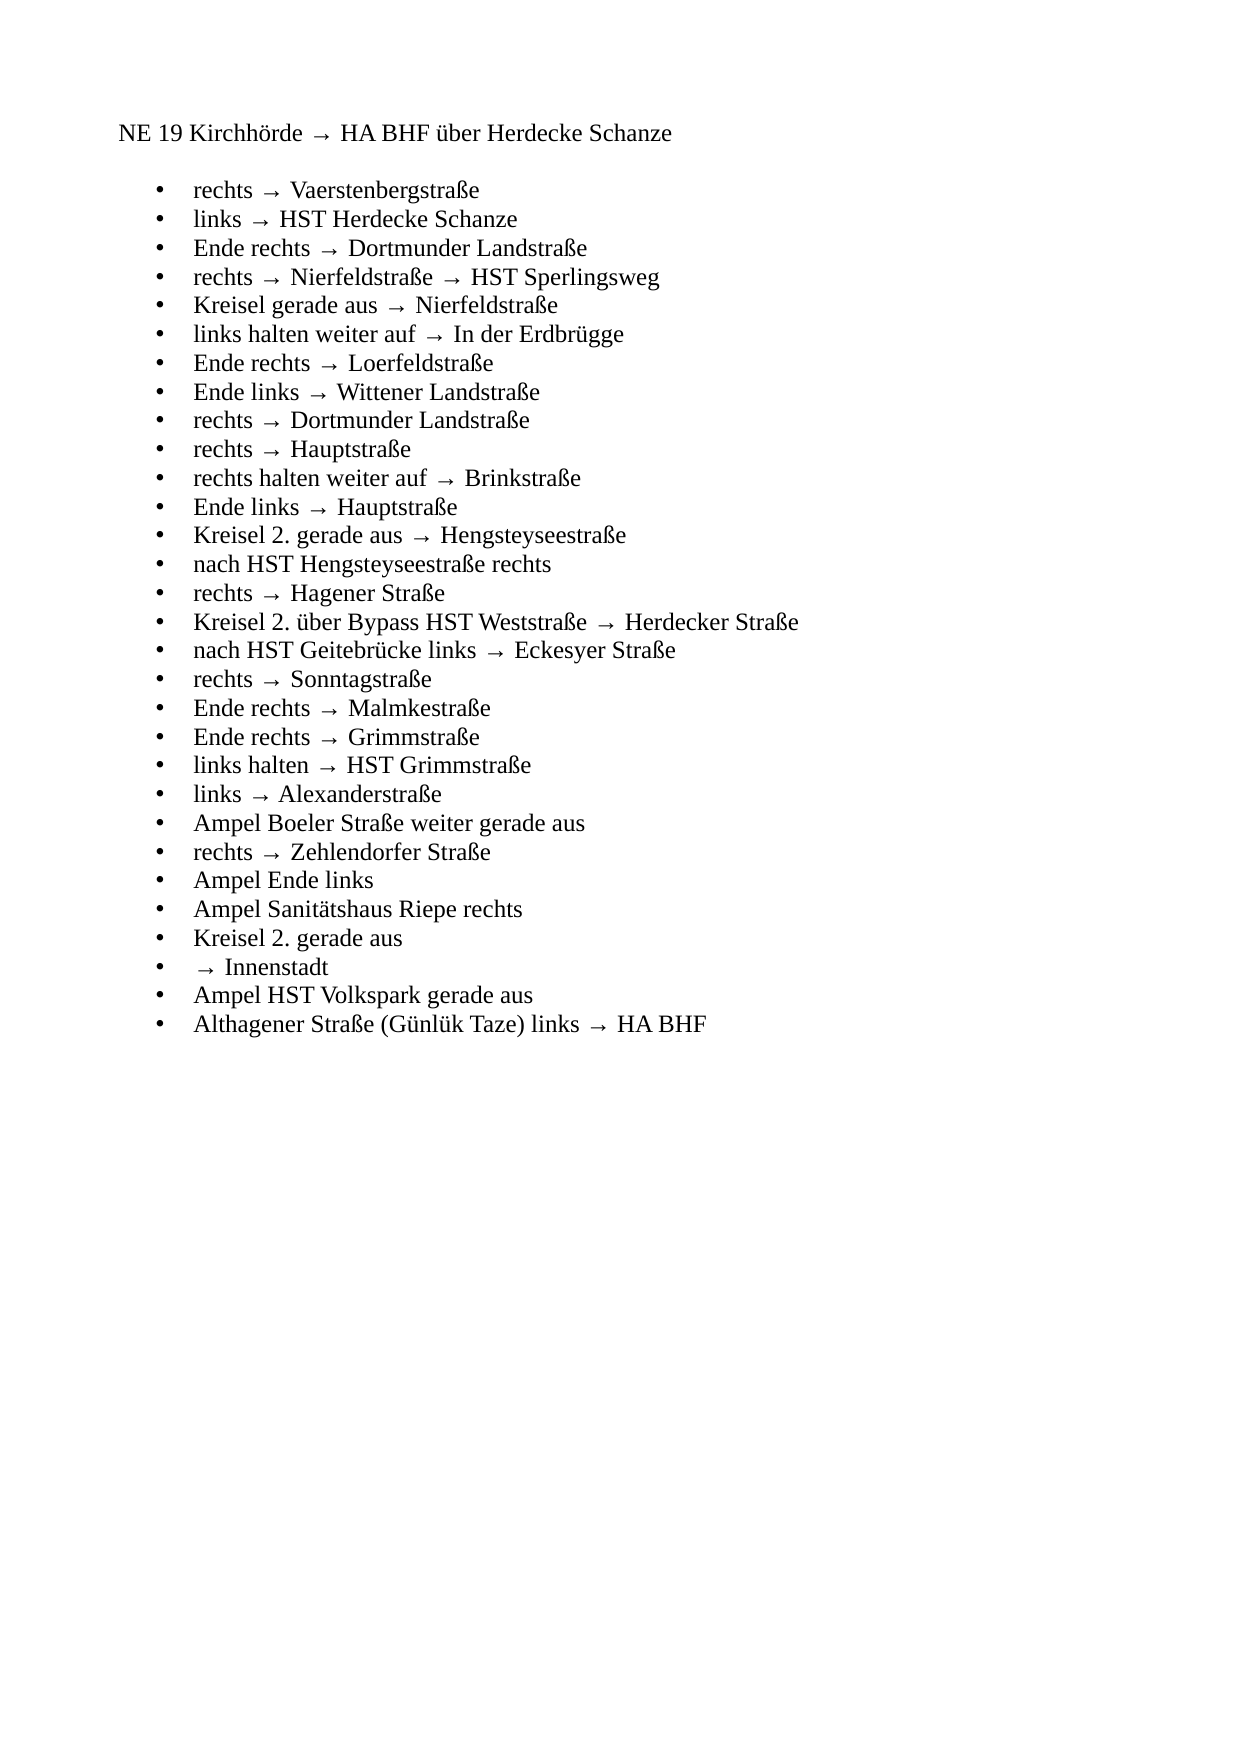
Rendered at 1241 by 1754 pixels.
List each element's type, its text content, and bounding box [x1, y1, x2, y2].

text NE 19 Kirchhörde → HA BHF über Herdecke Schanze [118, 118, 1122, 147]
list Ampel Boeler Straße weiter gerade aus [156, 808, 1122, 837]
list rechts → Hagener Straße [156, 578, 1122, 607]
list Kreisel 2. gerade aus → Hengsteyseestraße [156, 521, 1122, 549]
list links → HST Herdecke Schanze [156, 204, 1122, 233]
list Kreisel 2. über Bypass HST Weststraße → Herdecker Straße [156, 607, 1122, 636]
list rechts → Dortmunder Landstraße [156, 406, 1122, 434]
list Ampel Sanitätshaus Riepe rechts [156, 894, 1122, 923]
list nach HST Geitebrücke links → Eckesyer Straße [156, 636, 1122, 664]
list Kreisel gerade aus → Nierfeldstraße [156, 291, 1122, 319]
list Althagener Straße (Günlük Taze) links → HA BHF [156, 1009, 1122, 1038]
list Ende rechts → Dortmunder Landstraße [156, 233, 1122, 262]
list rechts → Hauptstraße [156, 434, 1122, 463]
list Ampel HST Volkspark gerade aus [156, 981, 1122, 1009]
list links → Alexanderstraße [156, 779, 1122, 808]
list Ende links → Wittener Landstraße [156, 377, 1122, 406]
list Ende rechts → Grimmstraße [156, 722, 1122, 751]
list Ampel Ende links [156, 866, 1122, 894]
list → Innenstadt [156, 952, 1122, 981]
list rechts → Zehlendorfer Straße [156, 837, 1122, 866]
list rechts → Sonntagstraße [156, 664, 1122, 693]
list links halten weiter auf → In der Erdbrügge [156, 319, 1122, 348]
list rechts → Nierfeldstraße → HST Sperlingsweg [156, 262, 1122, 291]
list Ende rechts → Loerfeldstraße [156, 348, 1122, 377]
list Kreisel 2. gerade aus [156, 923, 1122, 952]
list Ende links → Hauptstraße [156, 492, 1122, 521]
list rechts halten weiter auf → Brinkstraße [156, 463, 1122, 492]
list nach HST Hengsteyseestraße rechts [156, 549, 1122, 578]
list rechts → Vaerstenbergstraße [156, 176, 1122, 204]
list links halten → HST Grimmstraße [156, 751, 1122, 779]
list Ende rechts → Malmkestraße [156, 693, 1122, 722]
